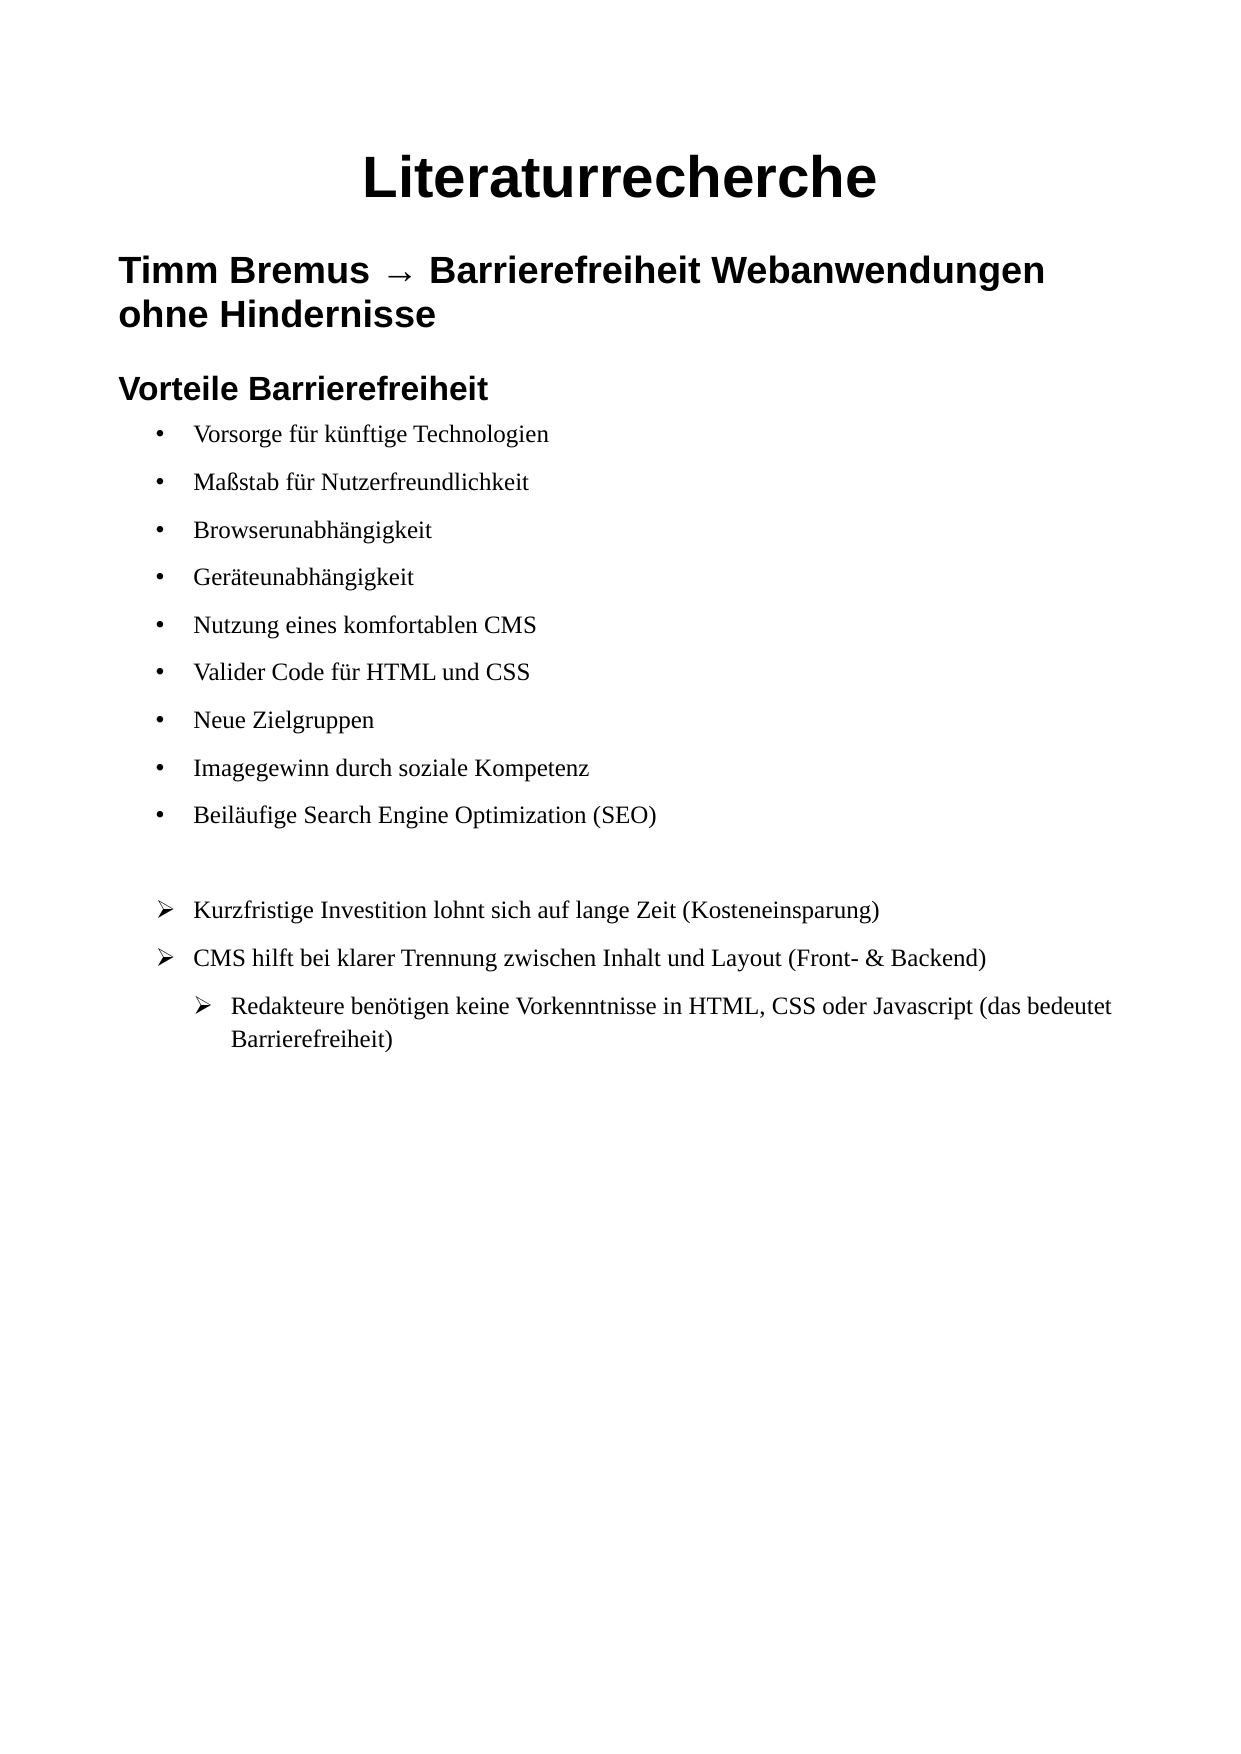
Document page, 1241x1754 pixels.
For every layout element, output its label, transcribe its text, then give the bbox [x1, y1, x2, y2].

list Redakteure benötigen keine Vorkenntnisse in HTML, CSS oder Javascript (das bedeutet Barrierefreiheit) [193, 991, 1122, 1052]
list CMS hilft bei klarer Trennung zwischen Inhalt und Layout (Front- & Backend) [156, 943, 1122, 972]
subtitle Vorteile Barrierefreiheit [118, 368, 1122, 407]
list Imagegewinn durch soziale Kompetenz [156, 753, 1122, 781]
title Literaturrecherche [118, 143, 1122, 210]
list Kurzfristige Investition lohnt sich auf lange Zeit (Kosteneinsparung) [156, 896, 1122, 924]
list Beiläufige Search Engine Optimization (SEO) [156, 800, 1122, 829]
list Vorsorge für künftige Technologien [156, 419, 1122, 448]
subtitle Timm Bremus → Barrierefreiheit Webanwendungen ohne Hindernisse [118, 248, 1122, 335]
list Valider Code für HTML und CSS [156, 657, 1122, 686]
list Geräteunabhängigkeit [156, 562, 1122, 591]
list Browserunabhängigkeit [156, 515, 1122, 543]
list Maßstab für Nutzerfreundlichkeit [156, 467, 1122, 496]
list Nutzung eines komfortablen CMS [156, 610, 1122, 639]
list Neue Zielgruppen [156, 705, 1122, 734]
